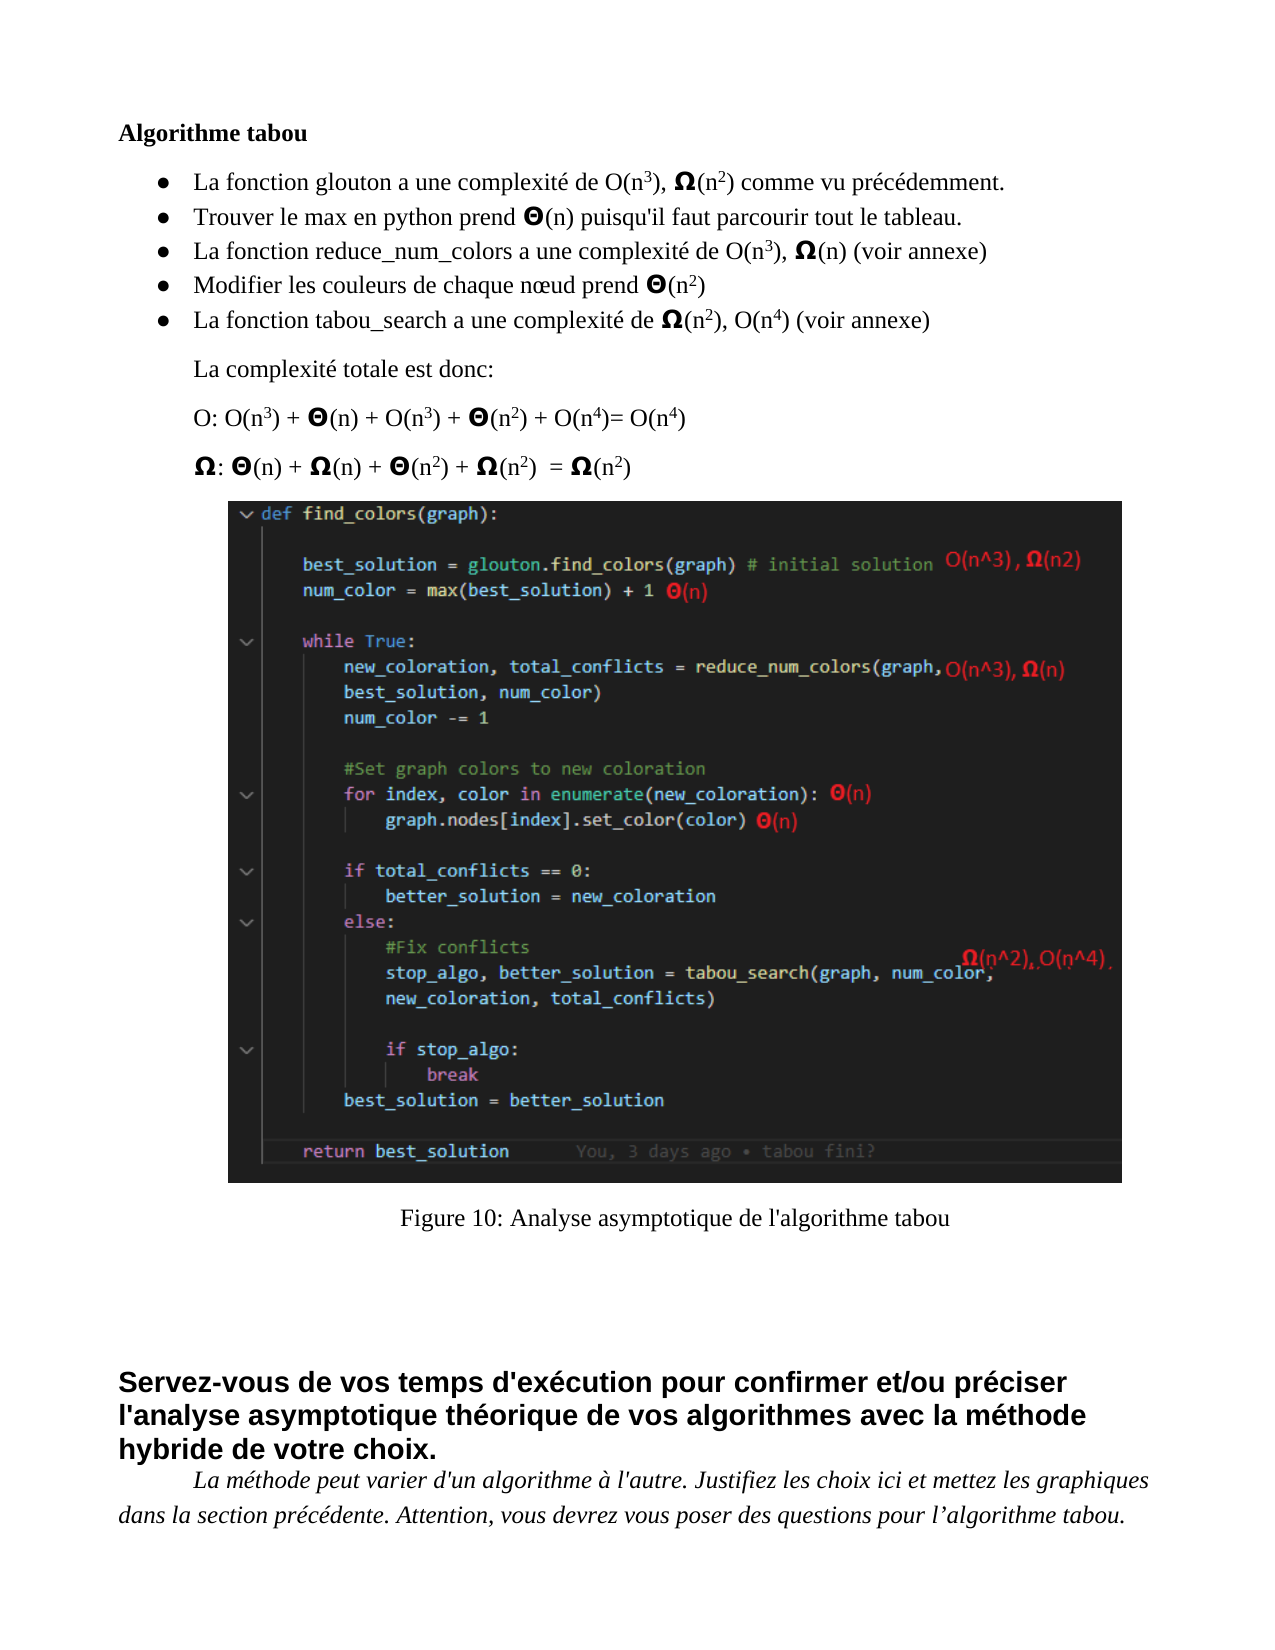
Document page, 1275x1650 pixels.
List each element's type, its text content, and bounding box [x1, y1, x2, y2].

list Modifier les couleurs de chaque nœud prend 𝝝(n2) [156, 271, 1157, 299]
text La méthode peut varier d'un algorithme à l'autre. Justifiez les choix ici et mettez les graphiques dans la section précédente. Attention, vous devrez vous poser des questions pour l’algorithme tabou. [118, 1466, 1157, 1529]
list Trouver le max en python prend 𝝝(n) puisqu'il faut parcourir tout le tableau. [156, 202, 1157, 230]
text La complexité totale est donc: [193, 354, 1157, 383]
list La fonction reduce_num_colors a une complexité de O(n3), 𝝮(n) (voir annexe) [156, 236, 1157, 265]
text O: O(n3) + 𝝝(n) + O(n3) + 𝝝(n2) + O(n4)= O(n4) [193, 403, 1157, 432]
list La fonction glouton a une complexité de O(n3), 𝝮(n2) comme vu précédemment. [156, 167, 1157, 196]
text Servez-vous de vos temps d'exécution pour confirmer et/ou préciser l'analyse asymptotique théorique de vos algorithmes avec la méthode hybride de votre choix. [118, 1365, 1157, 1466]
list La fonction tabou_search a une complexité de 𝝮(n2), O(n4) (voir annexe) [156, 305, 1157, 334]
text Figure 10: Analyse asymptotique de l'algorithme tabou [193, 1203, 1157, 1232]
text Algorithme tabou [118, 118, 1157, 147]
picture [228, 501, 1122, 1183]
text 𝝮: 𝝝(n) + 𝝮(n) + 𝝝(n2) + 𝝮(n2) = 𝝮(n2) [193, 452, 1157, 481]
